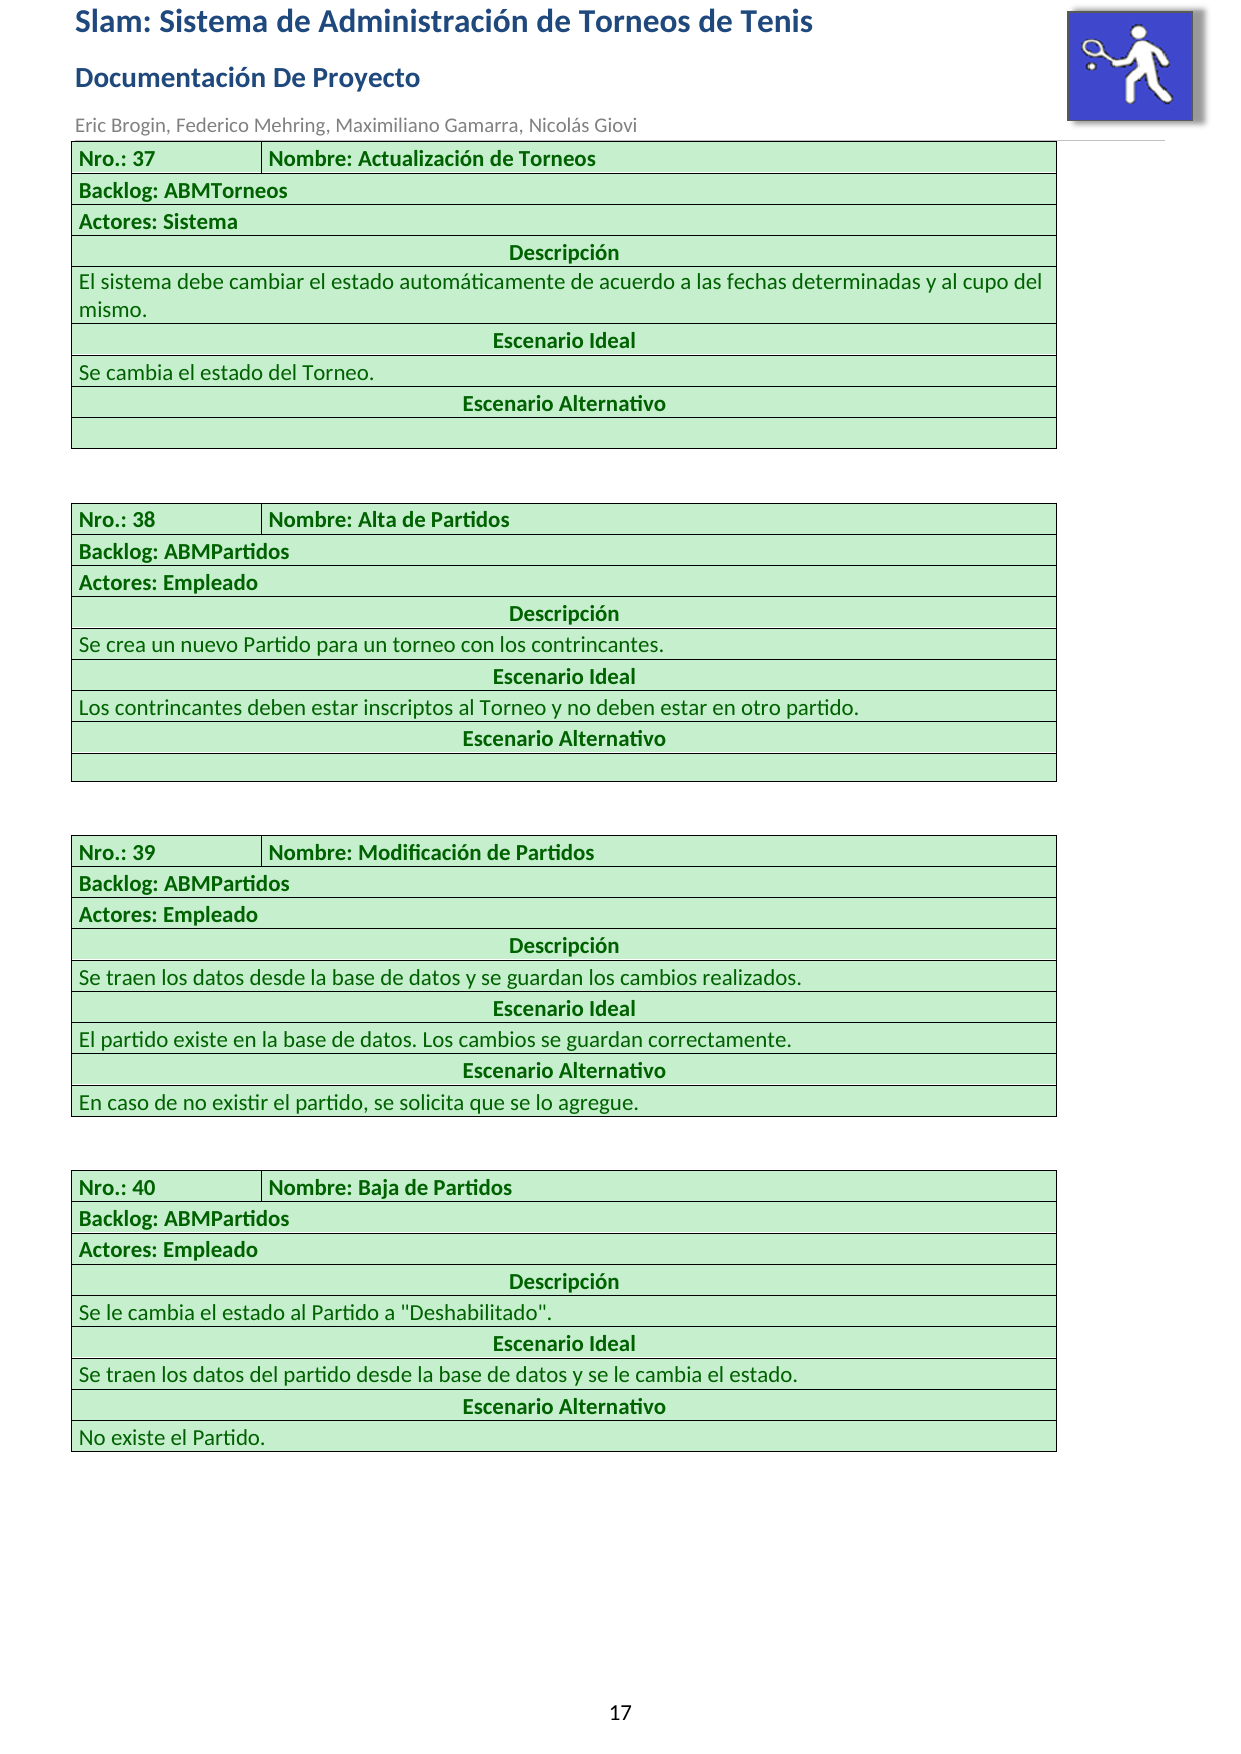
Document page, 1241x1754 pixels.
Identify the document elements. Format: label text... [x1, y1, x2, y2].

table_header Nombre: Baja de Partidos [262, 1171, 1056, 1201]
table_cell Se traen los datos desde la base de datos y se guardan los cambios realizados. [72, 961, 1056, 991]
table_cell [72, 754, 1056, 781]
table_cell Escenario Alternativo [72, 1390, 1056, 1420]
table_cell Se crea un nuevo Partido para un torneo con los contrincantes. [72, 629, 1056, 659]
table_cell Se cambia el estado del Torneo. [72, 356, 1056, 386]
table_cell Escenario Ideal [72, 1327, 1056, 1357]
table_cell Backlog: ABMTorneos [72, 174, 1056, 204]
table_cell Descripción [72, 929, 1056, 959]
table_cell El sistema debe cambiar el estado automáticamente de acuerdo a las fechas determinadas y al cupo del mismo. [72, 267, 1056, 323]
table_header Nombre: Alta de Partidos [262, 504, 1056, 534]
table_cell Actores: Empleado [72, 898, 1056, 928]
table_header Nombre: Actualización de Torneos [262, 142, 1056, 172]
table_cell Los contrincantes deben estar inscriptos al Torneo y no deben estar en otro partido. [72, 691, 1056, 721]
table_cell Backlog: ABMPartidos [72, 535, 1056, 565]
table_header Nro.: 39 [72, 836, 261, 866]
table_cell Escenario Ideal [72, 324, 1056, 354]
table_cell Descripción [72, 597, 1056, 627]
table_cell Actores: Sistema [72, 205, 1056, 235]
table_cell Backlog: ABMPartidos [72, 1202, 1056, 1232]
table_cell Escenario Alternativo [72, 387, 1056, 417]
picture [1065, 1, 1214, 131]
table_cell Escenario Ideal [72, 660, 1056, 690]
table_cell Se le cambia el estado al Partido a "Deshabilitado". [72, 1296, 1056, 1326]
table_cell Actores: Empleado [72, 566, 1056, 596]
table_cell [72, 418, 1056, 448]
table_cell Se traen los datos del partido desde la base de datos y se le cambia el estado. [72, 1359, 1056, 1389]
table_header Nro.: 38 [72, 504, 261, 534]
table_cell Escenario Alternativo [72, 1054, 1056, 1084]
table_header Nro.: 37 [72, 142, 261, 172]
table_cell Escenario Ideal [72, 992, 1056, 1022]
table_cell Descripción [72, 1265, 1056, 1295]
table_cell No existe el Partido. [72, 1421, 1056, 1451]
table_cell Backlog: ABMPartidos [72, 867, 1056, 897]
table_cell En caso de no existir el partido, se solicita que se lo agregue. [72, 1086, 1056, 1116]
table_header Nro.: 40 [72, 1171, 261, 1201]
table_cell Actores: Empleado [72, 1234, 1056, 1264]
table_header Nombre: Modificación de Partidos [262, 836, 1056, 866]
table_cell Descripción [72, 236, 1056, 266]
table_cell El partido existe en la base de datos. Los cambios se guardan correctamente. [72, 1023, 1056, 1053]
table_cell Escenario Alternativo [72, 722, 1056, 752]
